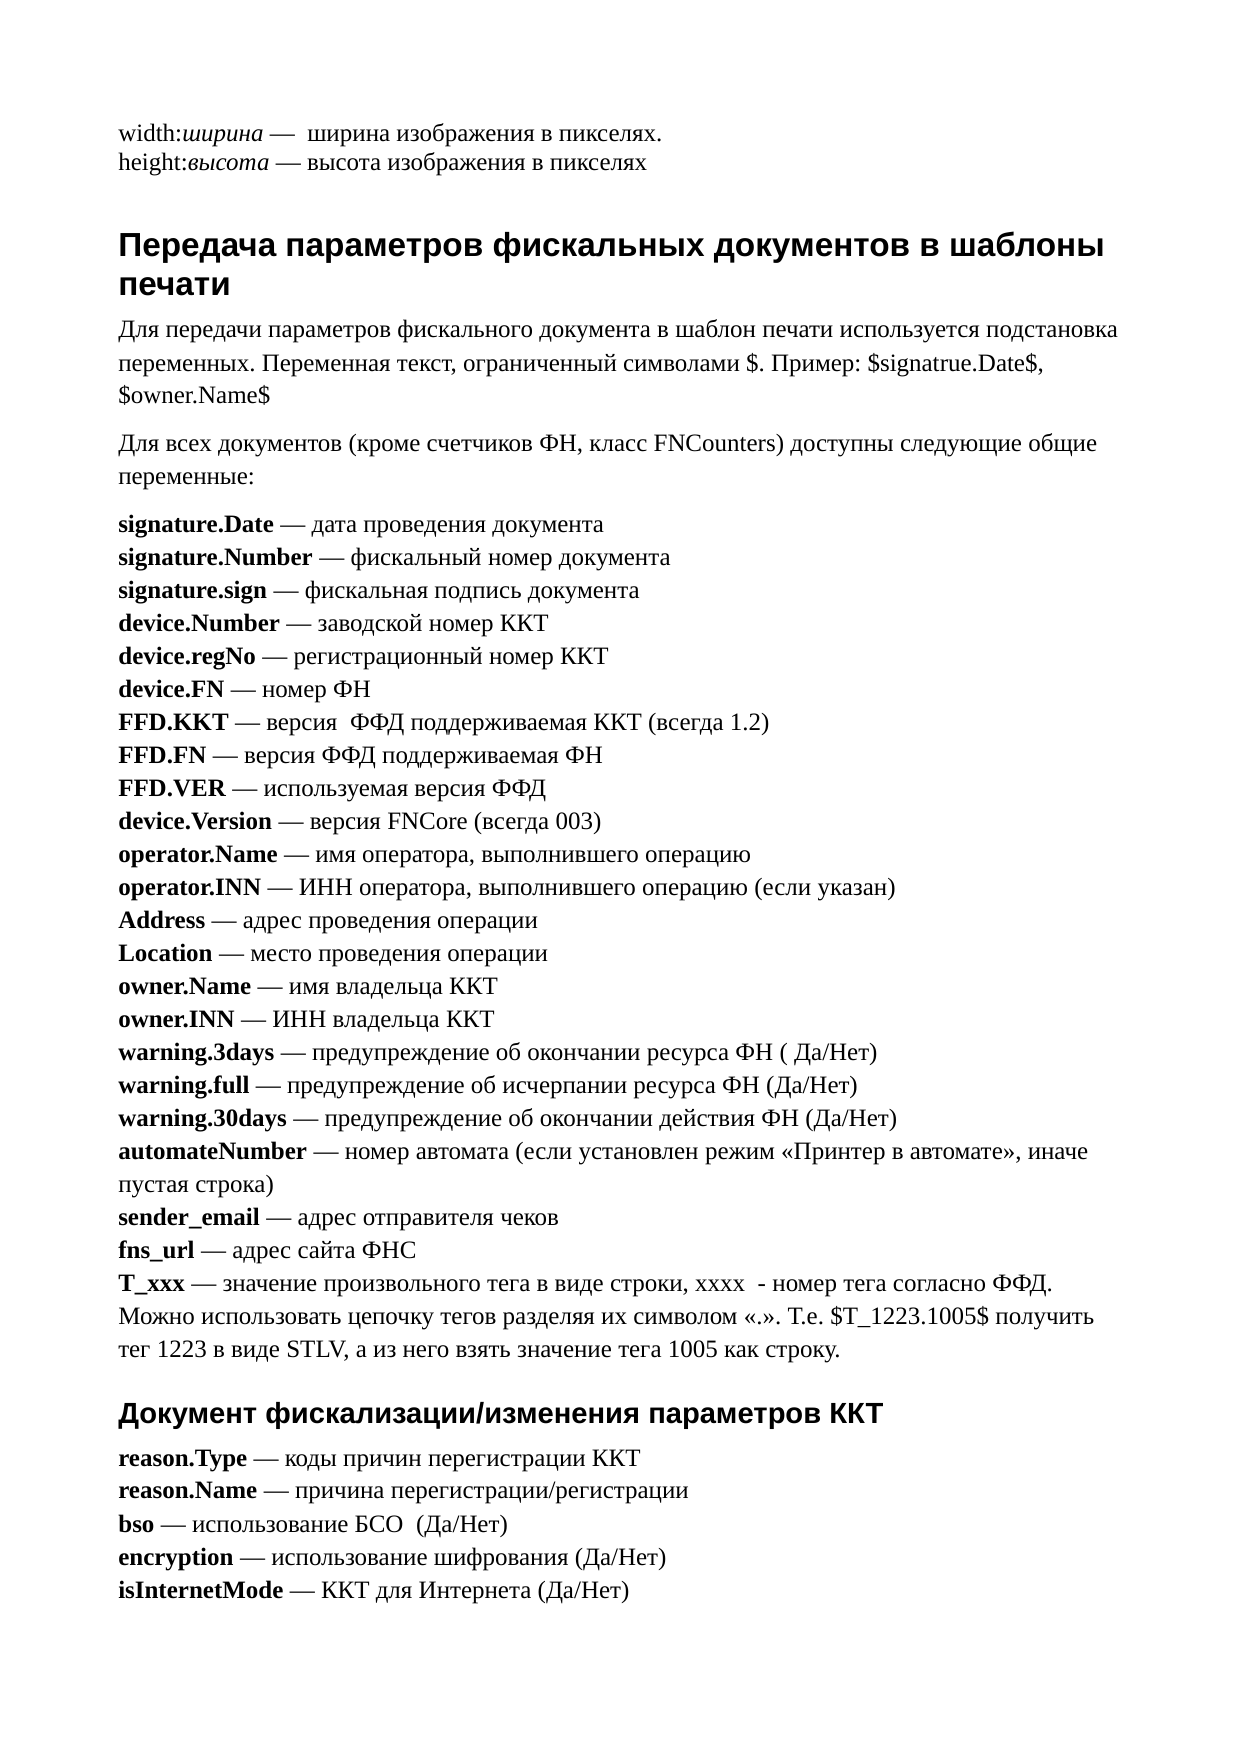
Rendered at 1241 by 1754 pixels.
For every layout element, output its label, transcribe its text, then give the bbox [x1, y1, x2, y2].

text height:высота — высота изображения в пикселях [118, 147, 1122, 176]
text Для передачи параметров фискального документа в шаблон печати используется подстановка переменных. Переменная текст, ограниченный символами $. Пример: $signatrue.Date$, $owner.Name$ [118, 314, 1122, 409]
subtitle Передача параметров фискальных документов в шаблоны печати [118, 225, 1122, 302]
text width:ширина — ширина изображения в пикселях. [118, 118, 1122, 147]
text Для всех документов (кроме счетчиков ФН, класс FNCounters) доступны следующие общие переменные: [118, 428, 1122, 490]
subtitle Документ фискализации/изменения параметров ККТ [118, 1397, 1122, 1430]
text reason.Type — коды причин перегистрации ККТ reason.Name — причина перегистрации/регистрации bso — использование БСО (Да/Нет) encryption — использование шифрования (Да/Нет) isInternetMode — ККТ для Интернета (Да/Нет) [118, 1443, 1122, 1603]
text signature.Date — дата проведения документа signature.Number — фискальный номер документа signature.sign — фискальная подпись документа device.Number — заводской номер ККТ device.regNo — регистрационный номер ККТ device.FN — номер ФН FFD.KKT — версия ФФД поддерживаемая ККТ (всегда 1.2) FFD.FN — версия ФФД поддерживаемая ФН FFD.VER — используемая версия ФФД device.Version — версия FNCore (всегда 003) operator.Name — имя оператора, выполнившего операцию operator.INN — ИНН оператора, выполнившего операцию (если указан) Address — адрес проведения операции Location — место проведения операции owner.Name — имя владельца ККТ owner.INN — ИНН владельца ККТ warning.3days — предупреждение об окончании ресурса ФН ( Да/Нет) warning.full — предупреждение об исчерпании ресурса ФН (Да/Нет) warning.30days — предупреждение об окончании действия ФН (Да/Нет) automateNumber — номер автомата (если установлен режим «Принтер в автомате», иначе пустая строка) sender_email — адрес отправителя чеков fns_url — адрес сайта ФНС T_xxx — значение произвольного тега в виде строки, xxxx - номер тега согласно ФФД. Можно использовать цепочку тегов разделяя их символом «.». Т.е. $T_1223.1005$ получить тег 1223 в виде STLV, а из него взять значение тега 1005 как строку. [118, 509, 1122, 1363]
